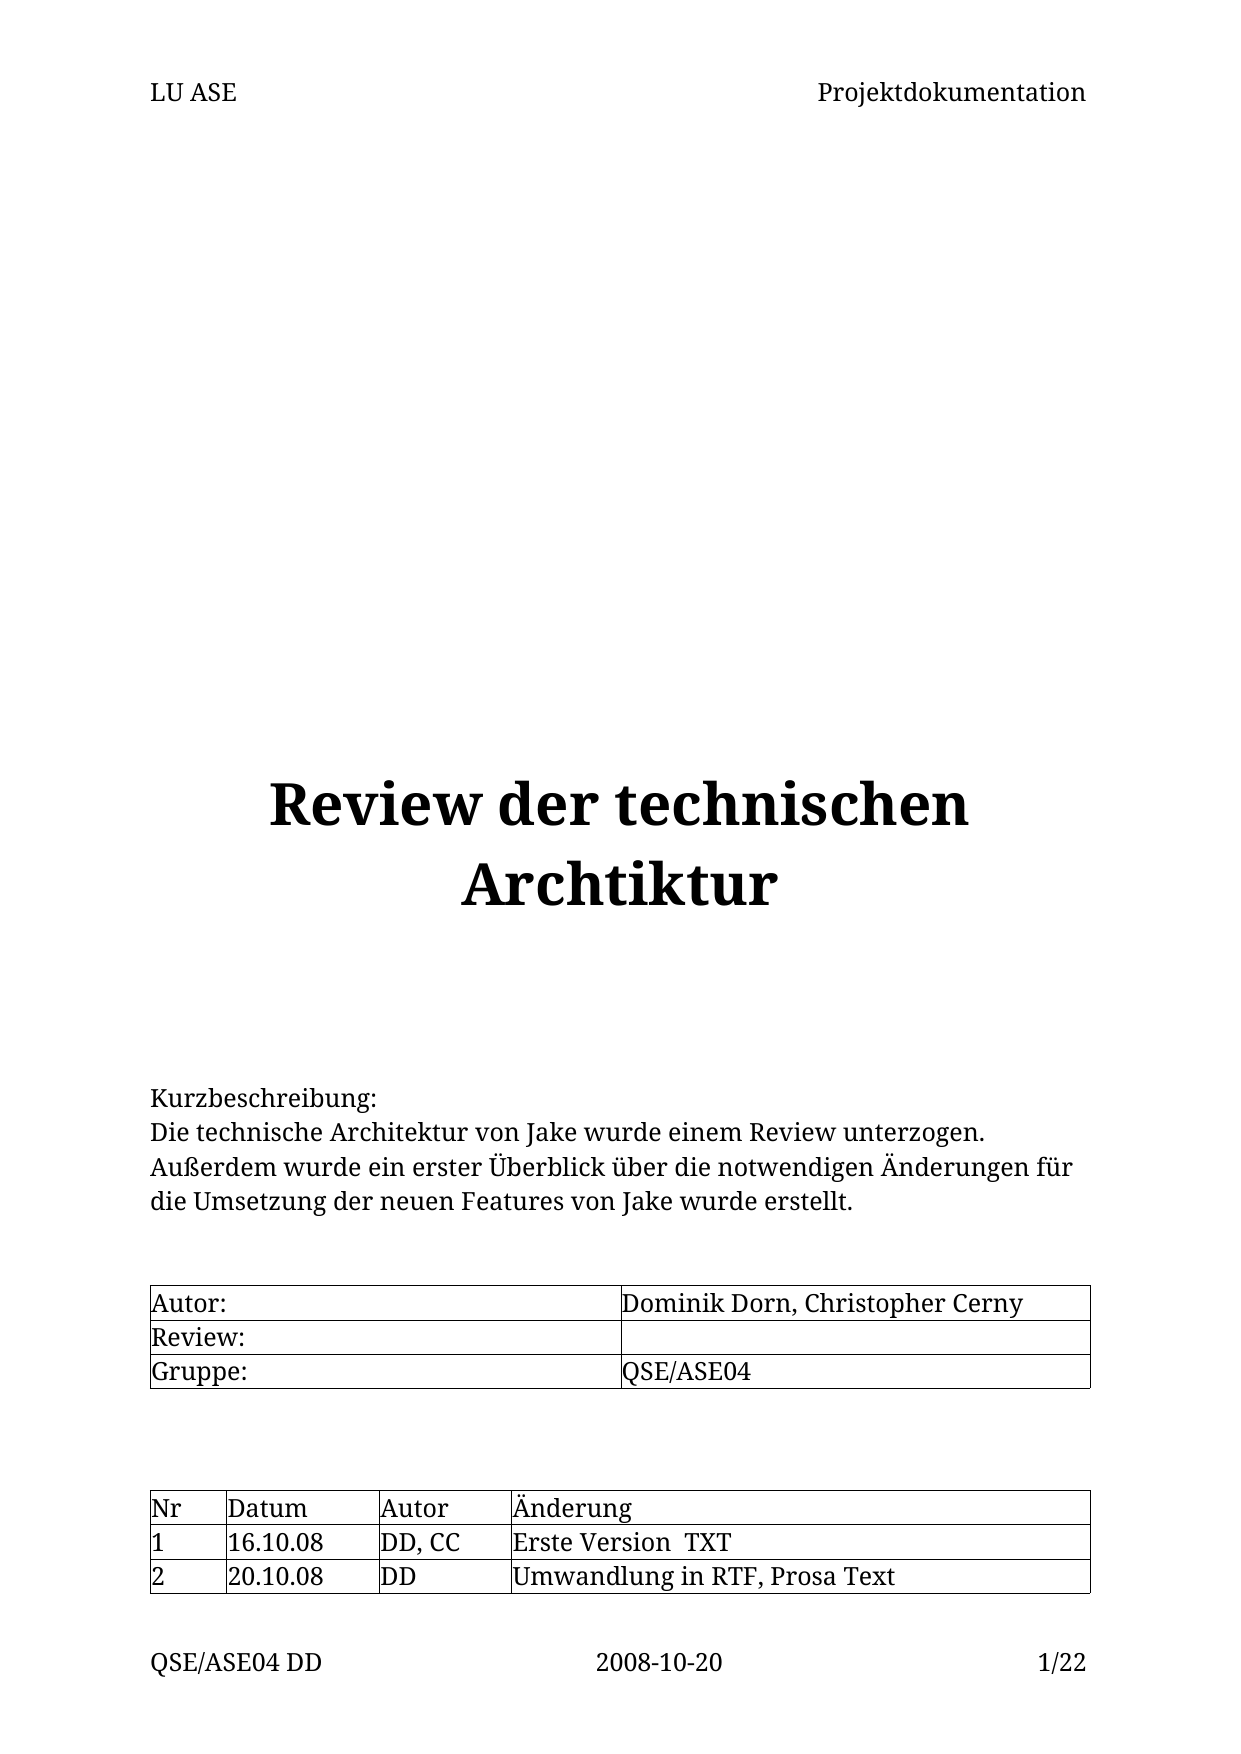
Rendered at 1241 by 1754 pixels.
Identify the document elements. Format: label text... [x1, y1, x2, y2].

table_cell QSE/ASE04 [622, 1355, 1090, 1388]
table_cell 16.10.08 [227, 1525, 379, 1558]
table_header Änderung [512, 1491, 1090, 1524]
table_cell Erste Version TXT [512, 1525, 1090, 1558]
table_cell DD [380, 1560, 511, 1593]
table_header Datum [227, 1491, 379, 1524]
text Review der technischen Archtiktur [150, 763, 1090, 922]
table_cell [622, 1321, 1090, 1354]
text Kurzbeschreibung: [150, 1081, 1090, 1115]
table_cell DD, CC [380, 1525, 511, 1558]
table_cell Umwandlung in RTF, Prosa Text [512, 1560, 1090, 1593]
table_cell Gruppe: [151, 1355, 621, 1388]
table_cell 2 [151, 1560, 226, 1593]
table_cell 20.10.08 [227, 1560, 379, 1593]
table_header Autor: [151, 1286, 621, 1319]
table_header Autor [380, 1491, 511, 1524]
table_cell Review: [151, 1321, 621, 1354]
table_header Dominik Dorn, Christopher Cerny [622, 1286, 1090, 1319]
table_header Nr [151, 1491, 226, 1524]
table_cell 1 [151, 1525, 226, 1558]
text Die technische Architektur von Jake wurde einem Review unterzogen. Außerdem wurde ein erster Überblick über die notwendigen Änderungen für die Umsetzung der neuen Features von Jake wurde erstellt. [150, 1115, 1090, 1217]
